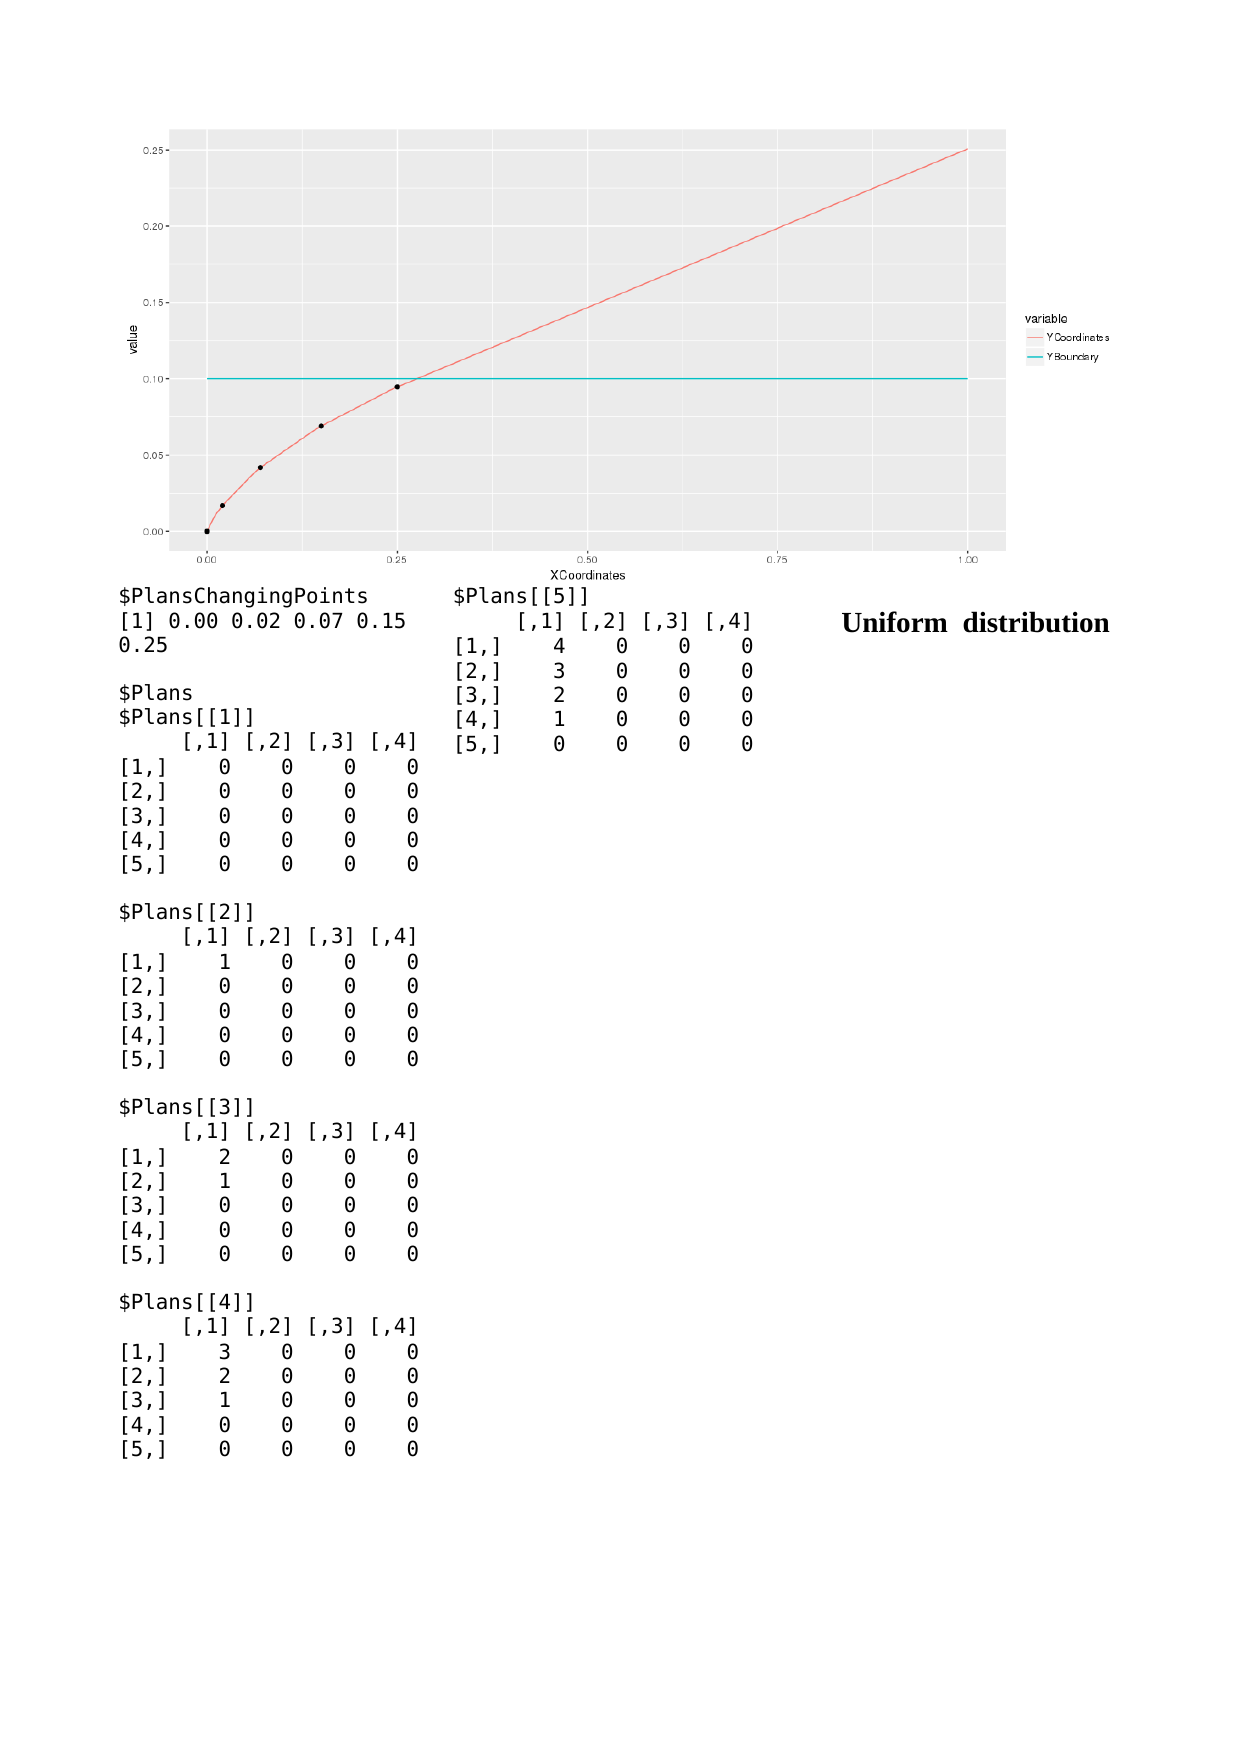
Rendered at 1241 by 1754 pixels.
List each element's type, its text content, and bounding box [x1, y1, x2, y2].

text [4,] 1 0 0 0 [453, 707, 787, 732]
text [5,] 0 0 0 0 [453, 732, 787, 756]
text [,1] [,2] [,3] [,4] [118, 1119, 453, 1145]
text [453, 118, 787, 124]
text [2,] 3 0 0 0 [453, 659, 787, 683]
text [3,] 1 0 0 0 [118, 1388, 453, 1413]
text $Plans[[2]] [118, 900, 453, 924]
text [3,] 2 0 0 0 [453, 683, 787, 707]
text [,1] [,2] [,3] [,4] [118, 924, 453, 950]
text $Plans[[5]] [453, 585, 787, 609]
text [2,] 0 0 0 0 [118, 974, 453, 999]
text [5,] 0 0 0 0 [118, 1047, 453, 1071]
text [3,] 0 0 0 0 [118, 1193, 453, 1218]
text [,1] [,2] [,3] [,4] [118, 1314, 453, 1340]
picture [121, 124, 1122, 585]
text [,1] [,2] [,3] [,4] [453, 609, 787, 634]
text [1,] 0 0 0 0 [118, 755, 453, 779]
text [4,] 0 0 0 0 [118, 1023, 453, 1047]
text [2,] 1 0 0 0 [118, 1169, 453, 1193]
text [5,] 0 0 0 0 [118, 1437, 453, 1461]
text $PlansChangingPoints [118, 118, 453, 609]
text [1,] 2 0 0 0 [118, 1145, 453, 1169]
text [,1] [,2] [,3] [,4] [118, 729, 453, 755]
text [1,] 3 0 0 0 [118, 1340, 453, 1364]
text [4,] 0 0 0 0 [118, 1413, 453, 1437]
text [1,] 1 0 0 0 [118, 950, 453, 974]
text [3,] 0 0 0 0 [118, 999, 453, 1023]
text $Plans[[1]] [118, 705, 453, 729]
text [5,] 0 0 0 0 [118, 1242, 453, 1266]
text $Plans[[3]] [118, 1095, 453, 1119]
text [2,] 2 0 0 0 [118, 1364, 453, 1388]
text [1] 0.00 0.02 0.07 0.15 0.25 [118, 609, 453, 657]
text [3,] 0 0 0 0 [118, 804, 453, 828]
text [2,] 0 0 0 0 [118, 779, 453, 804]
text $Plans [118, 681, 453, 705]
text [4,] 0 0 0 0 [118, 828, 453, 852]
text [1,] 4 0 0 0 [453, 634, 787, 659]
text $Plans[[4]] [118, 1290, 453, 1314]
text [4,] 0 0 0 0 [118, 1218, 453, 1242]
text [5,] 0 0 0 0 [118, 852, 453, 877]
